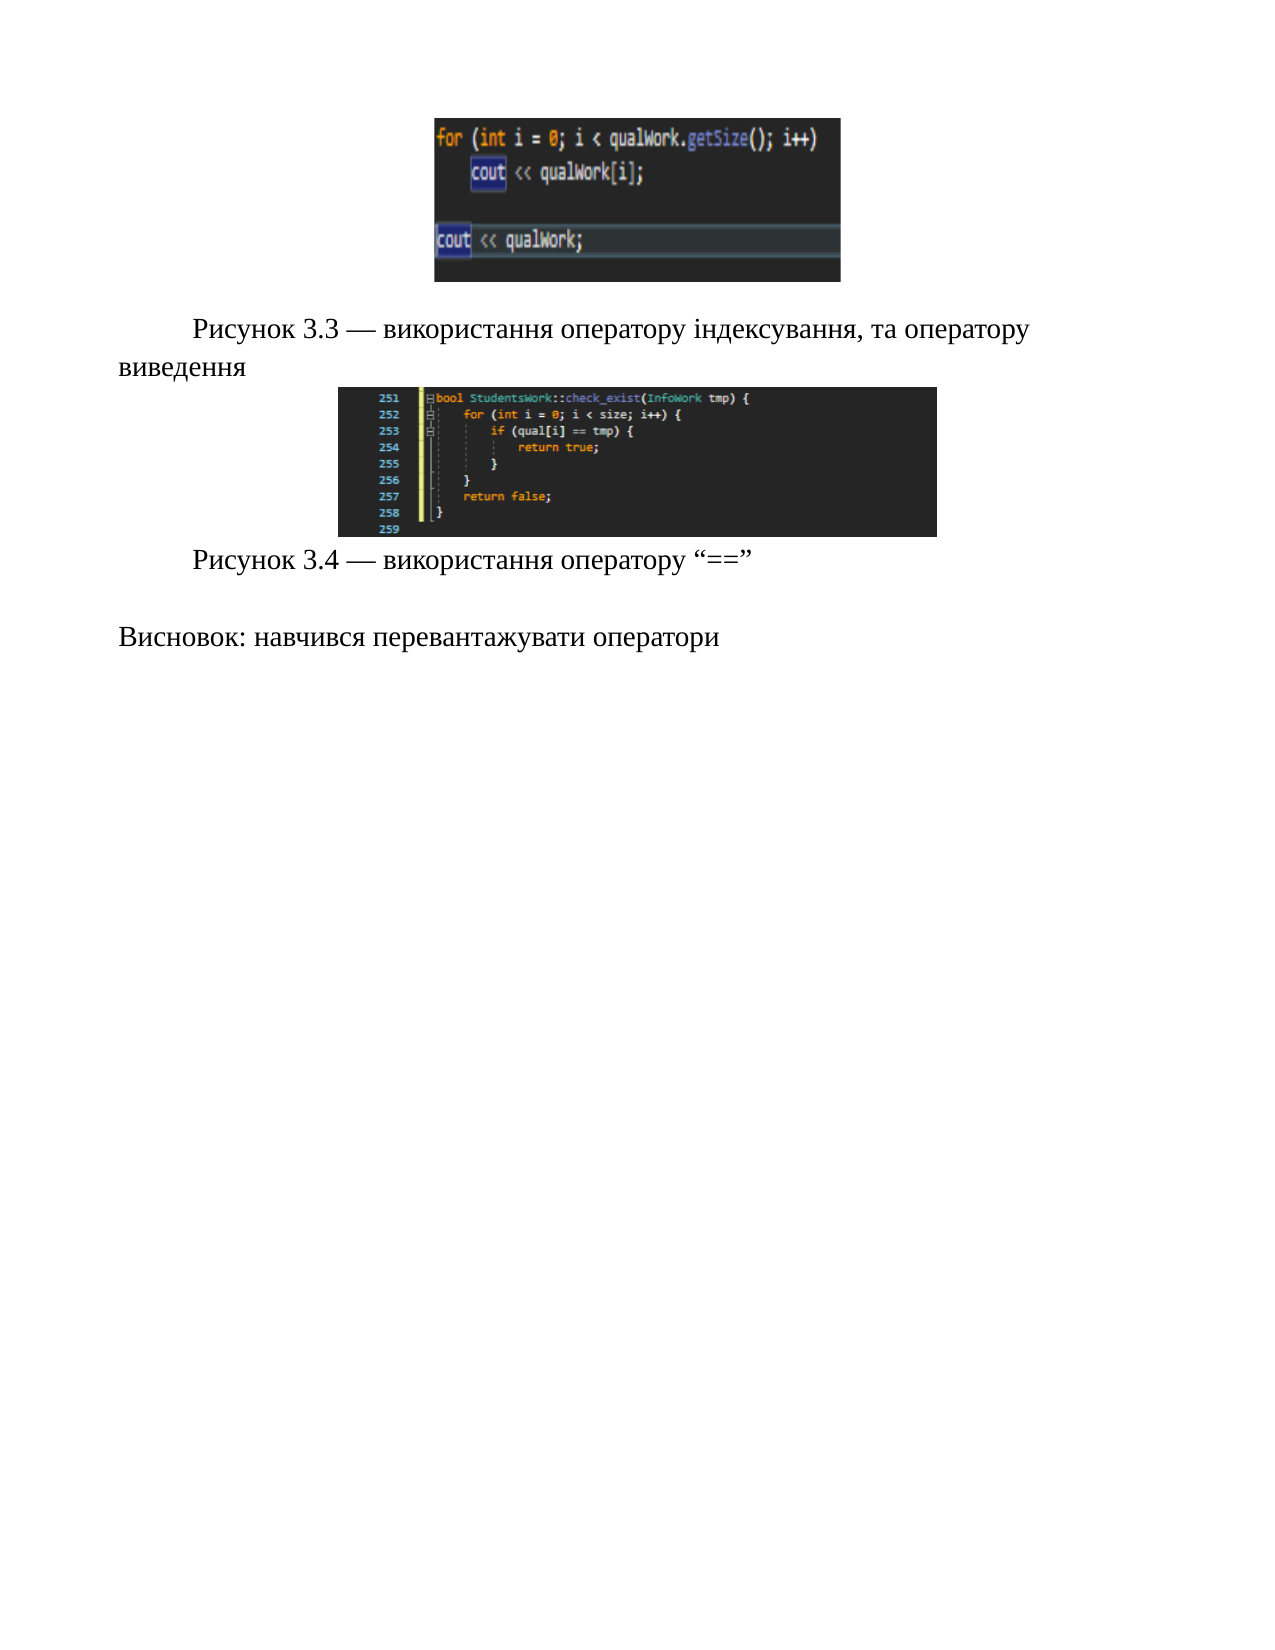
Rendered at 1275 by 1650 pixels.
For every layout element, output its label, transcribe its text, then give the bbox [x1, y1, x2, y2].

picture [338, 387, 937, 537]
text Висновок: навчився перевантажувати оператори [118, 619, 1157, 653]
picture [434, 118, 841, 282]
text Рисунок 3.3 — використання оператору індексування, та оператору виведення [118, 311, 1157, 383]
text Рисунок 3.4 — використання оператору “==” [118, 542, 1157, 576]
